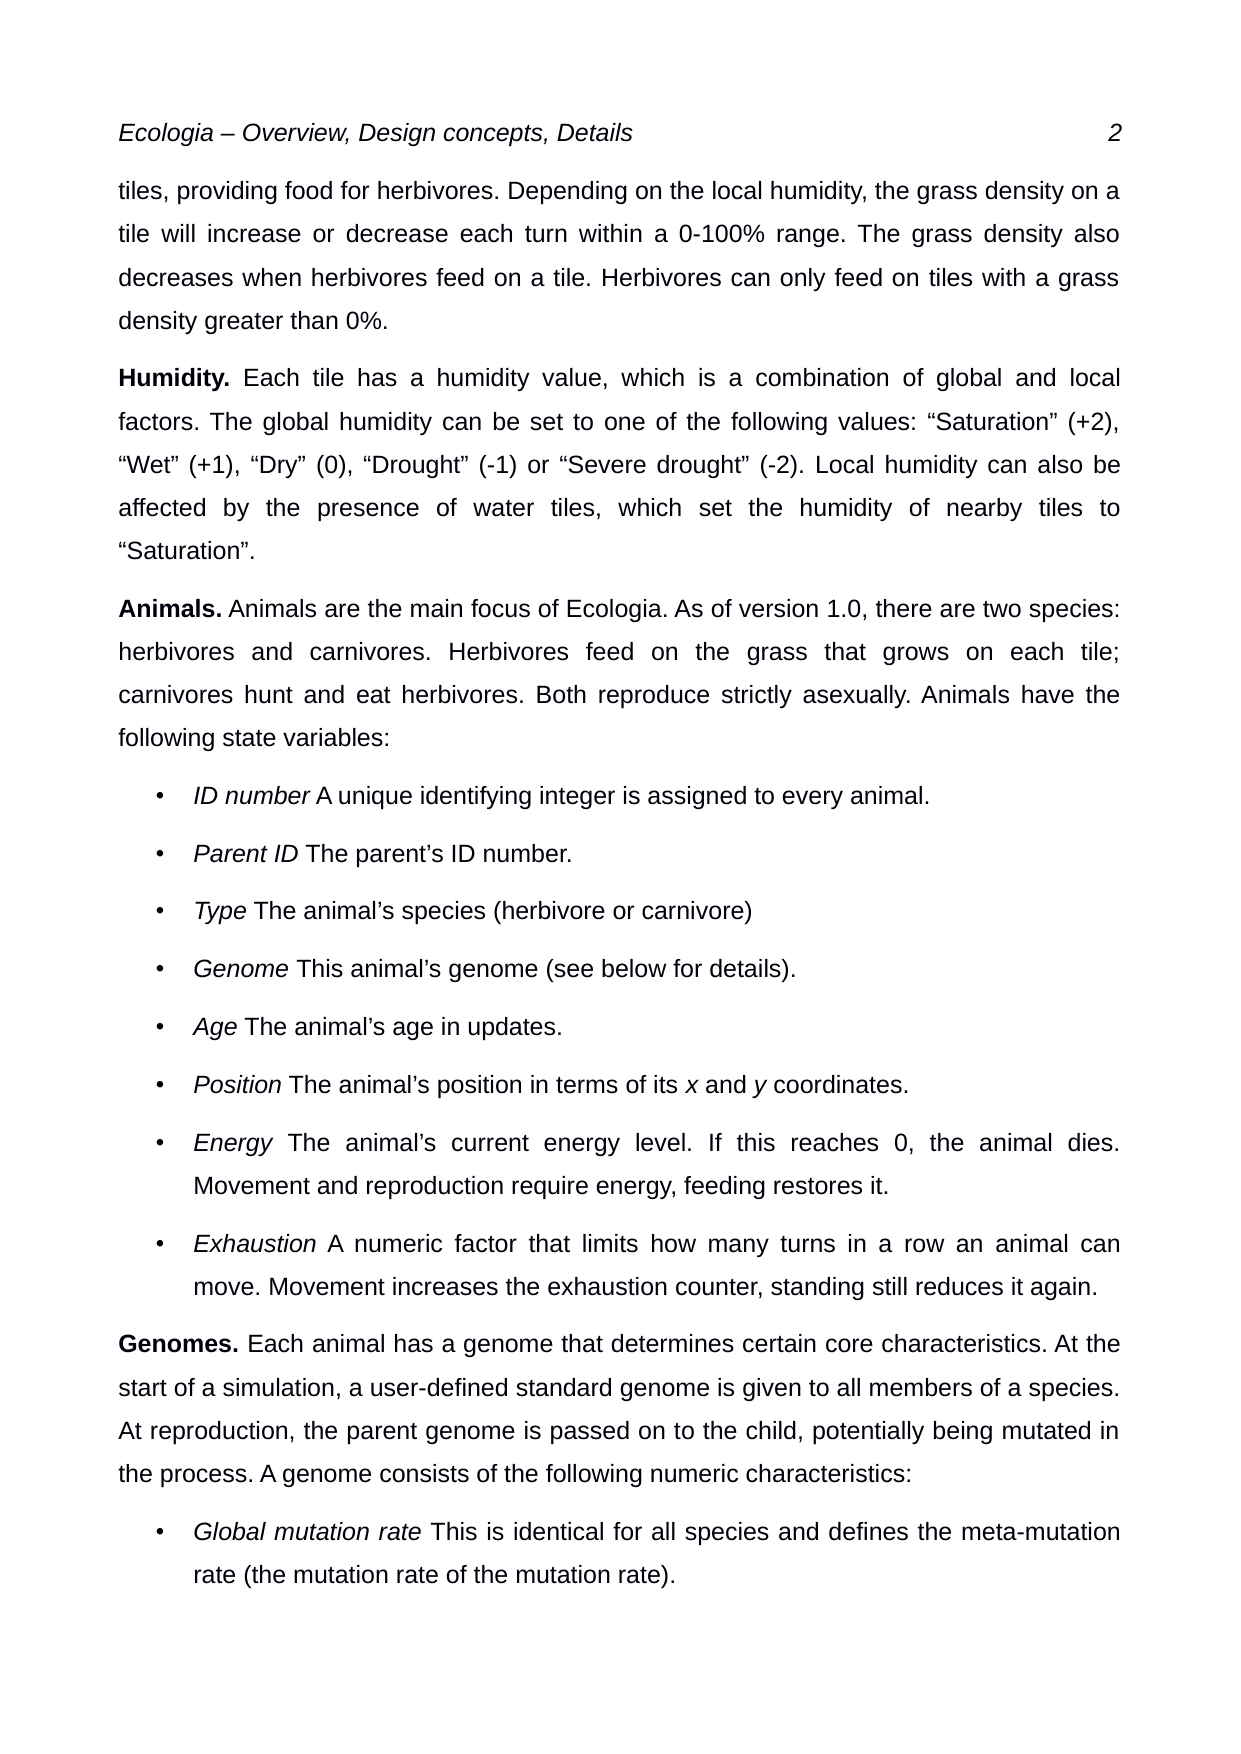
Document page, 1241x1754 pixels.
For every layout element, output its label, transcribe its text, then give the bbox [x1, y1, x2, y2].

text Humidity. Each tile has a humidity value, which is a combination of global and local factors. The global humidity can be set to one of the following values: “Saturation” (+2), “Wet” (+1), “Dry” (0), “Drought” (-1) or “Severe drought” (-2). Local humidity can also be affected by the presence of water tiles, which set the humidity of nearby tiles to “Saturation”. [118, 363, 1122, 565]
text Genomes. Each animal has a genome that determines certain core characteristics. At the start of a simulation, a user-defined standard genome is given to all members of a species. At reproduction, the parent genome is passed on to the child, potentially being mutated in the process. A genome consists of the following numeric characteristics: [118, 1329, 1122, 1488]
list Energy The animal’s current energy level. If this reaches 0, the animal dies. Movement and reproduction require energy, feeding restores it. [156, 1128, 1122, 1199]
list ID number A unique identifying integer is assigned to every animal. [156, 781, 1122, 809]
list Type The animal’s species (herbivore or carnivore) [156, 896, 1122, 925]
text Animals. Animals are the main focus of Ecologia. As of version 1.0, there are two species: herbivores and carnivores. Herbivores feed on the grass that grows on each tile; carnivores hunt and eat herbivores. Both reproduce strictly asexually. Animals have the following state variables: [118, 594, 1122, 752]
list Genome This animal’s genome (see below for details). [156, 954, 1122, 983]
list Age The animal’s age in updates. [156, 1012, 1122, 1041]
list Parent ID The parent’s ID number. [156, 838, 1122, 867]
text tiles, providing food for herbivores. Depending on the local humidity, the grass density on a tile will increase or decrease each turn within a 0-100% range. The grass density also decreases when herbivores feed on a tile. Herbivores can only feed on tiles with a grass density greater than 0%. [118, 176, 1122, 334]
list Exhaustion A numeric factor that limits how many turns in a row an animal can move. Movement increases the exhaustion counter, standing still reduces it again. [156, 1228, 1122, 1301]
list Global mutation rate This is identical for all species and defines the meta-mutation rate (the mutation rate of the mutation rate). [156, 1517, 1122, 1588]
list Position The animal’s position in terms of its x and y coordinates. [156, 1070, 1122, 1099]
